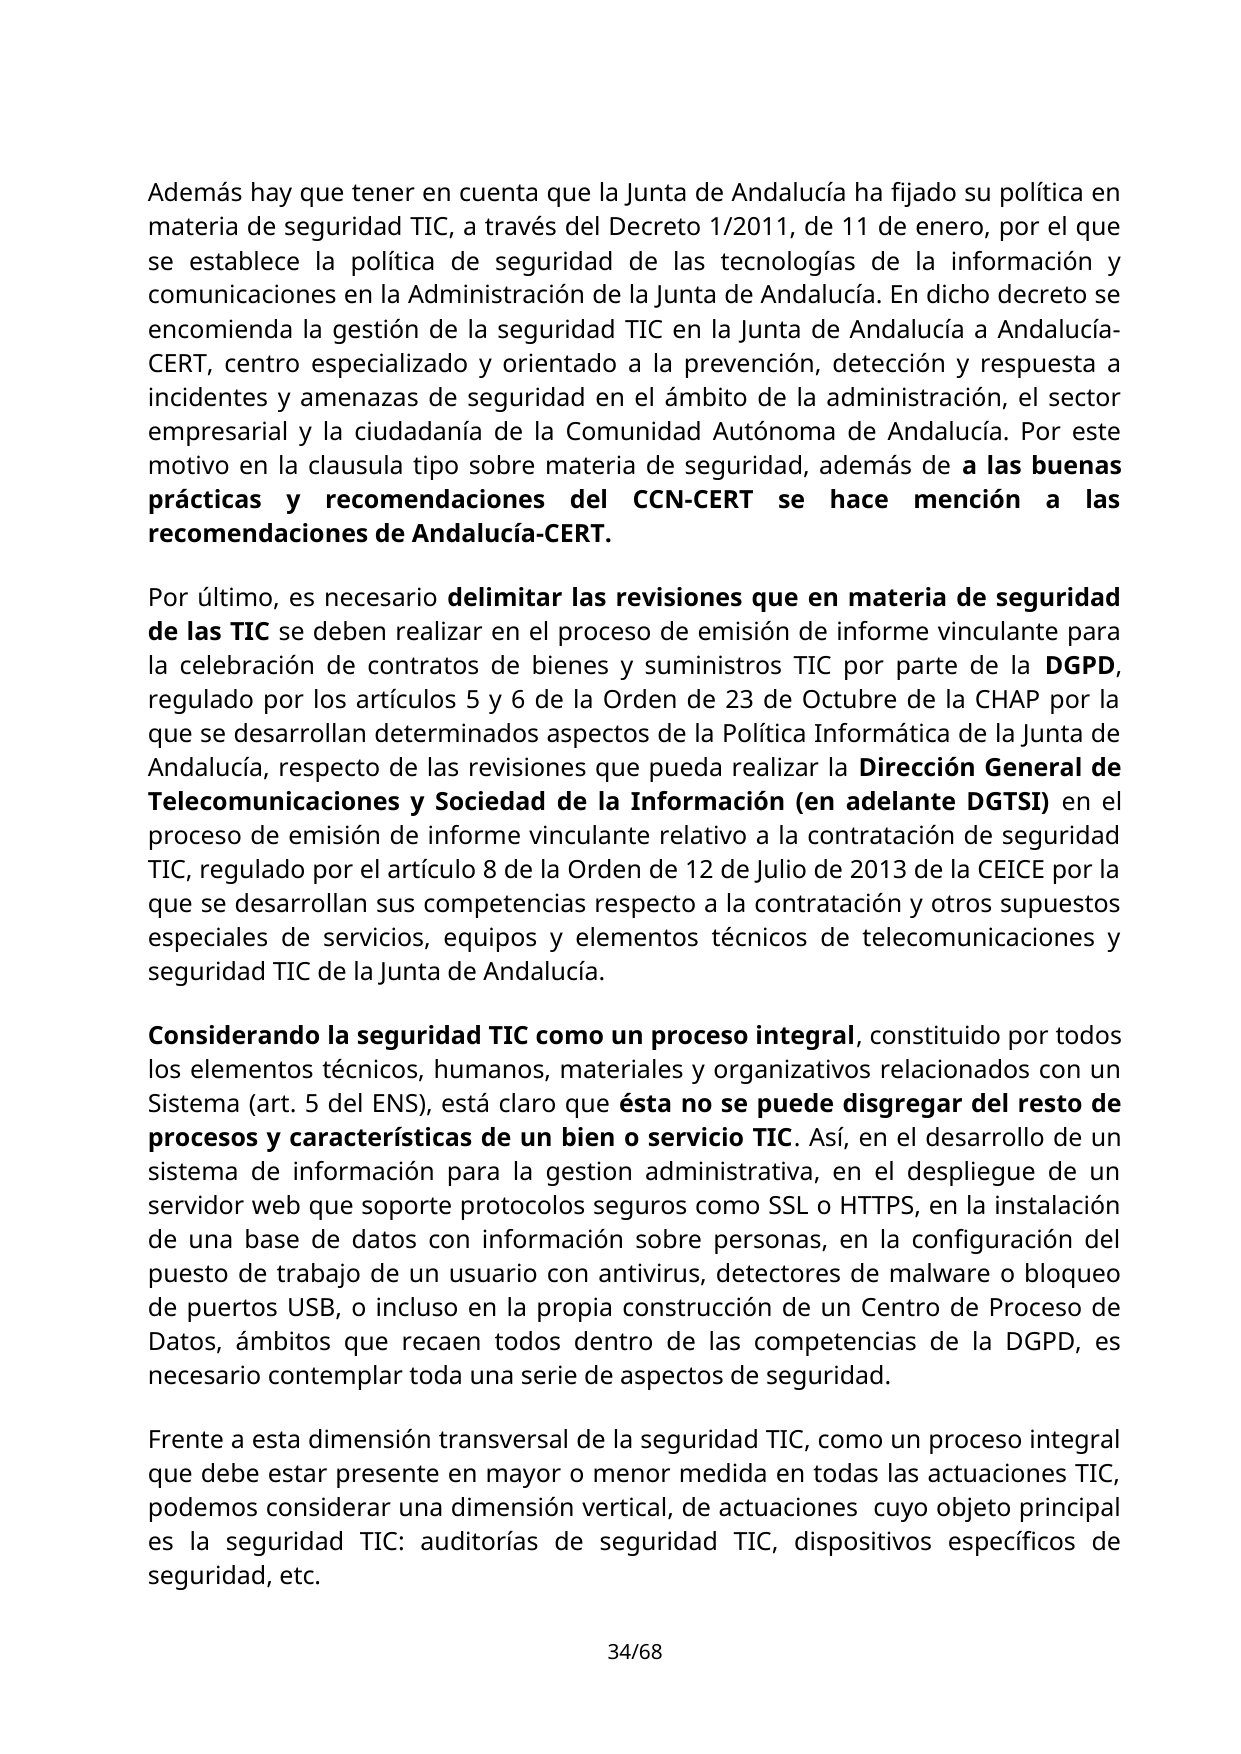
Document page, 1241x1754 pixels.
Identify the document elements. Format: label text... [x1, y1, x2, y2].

text Considerando la seguridad TIC como un proceso integral, constituido por todos los elementos técnicos, humanos, materiales y organizativos relacionados con un Sistema (art. 5 del ENS), está claro que ésta no se puede disgregar del resto de procesos y características de un bien o servicio TIC. Así, en el desarrollo de un sistema de información para la gestion administrativa, en el despliegue de un servidor web que soporte protocolos seguros como SSL o HTTPS, en la instalación de una base de datos con información sobre personas, en la configuración del puesto de trabajo de un usuario con antivirus, detectores de malware o bloqueo de puertos USB, o incluso en la propia construcción de un Centro de Proceso de Datos, ámbitos que recaen todos dentro de las competencias de la DGPD, es necesario contemplar toda una serie de aspectos de seguridad. [148, 1017, 1122, 1392]
text Frente a esta dimensión transversal de la seguridad TIC, como un proceso integral que debe estar presente en mayor o menor medida en todas las actuaciones TIC, podemos considerar una dimensión vertical, de actuaciones cuyo objeto principal es la seguridad TIC: auditorías de seguridad TIC, dispositivos específicos de seguridad, etc. [148, 1422, 1122, 1592]
text Además hay que tener en cuenta que la Junta de Andalucía ha fijado su política en materia de seguridad TIC, a través del Decreto 1/2011, de 11 de enero, por el que se establece la política de seguridad de las tecnologías de la información y comunicaciones en la Administración de la Junta de Andalucía. En dicho decreto se encomienda la gestión de la seguridad TIC en la Junta de Andalucía a Andalucía-CERT, centro especializado y orientado a la prevención, detección y respuesta a incidentes y amenazas de seguridad en el ámbito de la administración, el sector empresarial y la ciudadanía de la Comunidad Autónoma de Andalucía. Por este motivo en la clausula tipo sobre materia de seguridad, además de a las buenas prácticas y recomendaciones del CCN-CERT se hace mención a las recomendaciones de Andalucía-CERT. [148, 175, 1122, 550]
text Por último, es necesario delimitar las revisiones que en materia de seguridad de las TIC se deben realizar en el proceso de emisión de informe vinculante para la celebración de contratos de bienes y suministros TIC por parte de la DGPD, regulado por los artículos 5 y 6 de la Orden de 23 de Octubre de la CHAP por la que se desarrollan determinados aspectos de la Política Informática de la Junta de Andalucía, respecto de las revisiones que pueda realizar la Dirección General de Telecomunicaciones y Sociedad de la Información (en adelante DGTSI) en el proceso de emisión de informe vinculante relativo a la contratación de seguridad TIC, regulado por el artículo 8 de la Orden de 12 de Julio de 2013 de la CEICE por la que se desarrollan sus competencias respecto a la contratación y otros supuestos especiales de servicios, equipos y elementos técnicos de telecomunicaciones y seguridad TIC de la Junta de Andalucía. [148, 579, 1122, 988]
